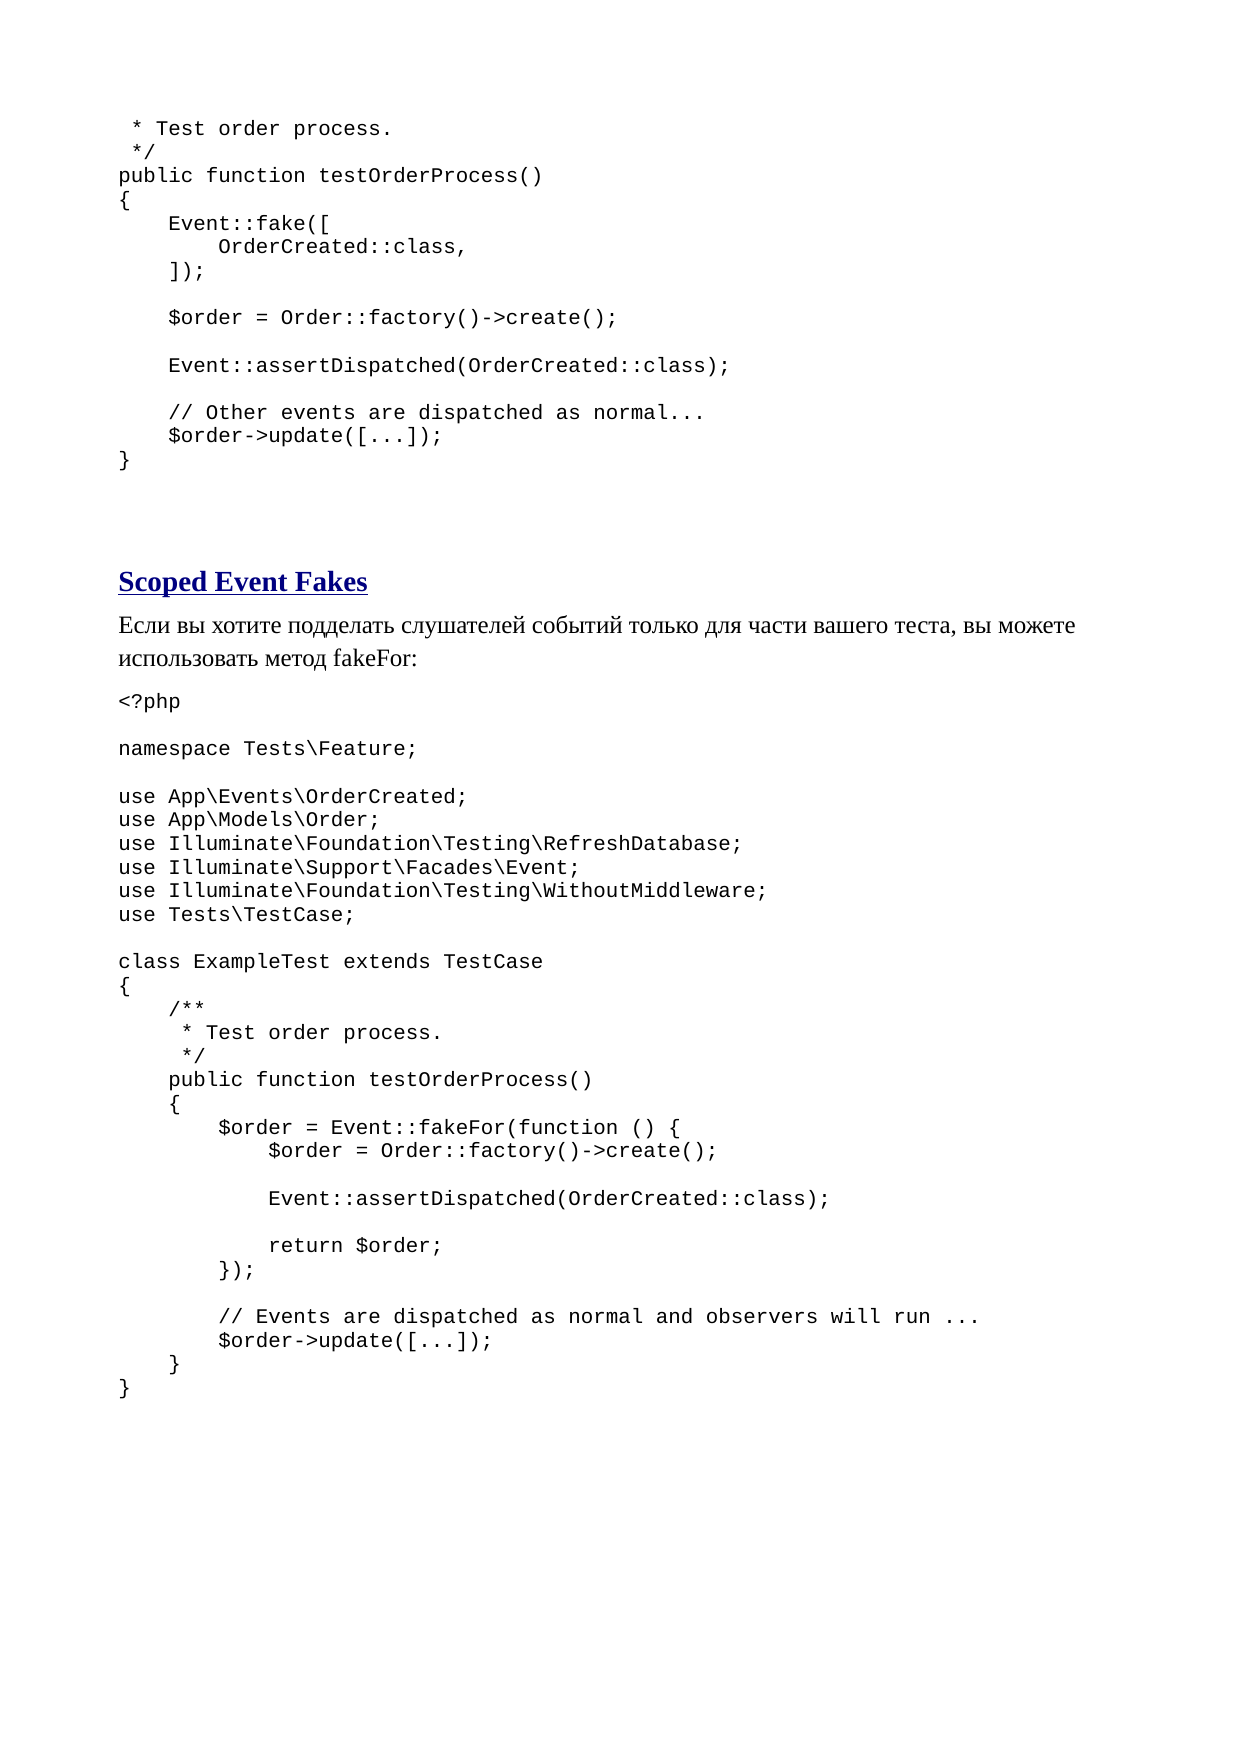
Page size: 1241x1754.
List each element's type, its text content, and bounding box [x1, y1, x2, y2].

text <?php [118, 691, 1122, 715]
text }); [118, 1259, 1122, 1282]
text // Events are dispatched as normal and observers will run ... [118, 1306, 1122, 1329]
text namespace Tests\Feature; [118, 738, 1122, 762]
text /** [118, 998, 1122, 1022]
text class ExampleTest extends TestCase [118, 951, 1122, 975]
text } [118, 449, 1122, 473]
text * Test order process. [118, 1022, 1122, 1046]
text $order = Order::factory()->create(); [118, 307, 1122, 331]
text use Illuminate\Foundation\Testing\WithoutMiddleware; [118, 880, 1122, 904]
text use Illuminate\Support\Facades\Event; [118, 857, 1122, 880]
text Если вы хотите подделать слушателей событий только для части вашего теста, вы можете использовать метод fakeFor: [118, 611, 1122, 672]
text */ [118, 142, 1122, 165]
text { [118, 975, 1122, 998]
subtitle Scoped Event Fakes [118, 564, 1122, 598]
text OrderCreated::class, [118, 236, 1122, 260]
text use App\Events\OrderCreated; [118, 786, 1122, 809]
text return $order; [118, 1235, 1122, 1259]
text use App\Models\Order; [118, 809, 1122, 833]
text use Tests\TestCase; [118, 904, 1122, 928]
text ]); [118, 260, 1122, 284]
text $order->update([...]); [118, 426, 1122, 449]
text } [118, 1353, 1122, 1377]
text Event::assertDispatched(OrderCreated::class); [118, 354, 1122, 378]
text Event::assertDispatched(OrderCreated::class); [118, 1188, 1122, 1211]
text $order = Event::fakeFor(function () { [118, 1117, 1122, 1140]
text $order = Order::factory()->create(); [118, 1140, 1122, 1164]
text { [118, 189, 1122, 213]
text use Illuminate\Foundation\Testing\RefreshDatabase; [118, 833, 1122, 857]
text } [118, 1377, 1122, 1401]
text public function testOrderProcess() [118, 165, 1122, 189]
text // Other events are dispatched as normal... [118, 402, 1122, 426]
text public function testOrderProcess() [118, 1069, 1122, 1093]
text Event::fake([ [118, 213, 1122, 236]
text { [118, 1093, 1122, 1117]
text $order->update([...]); [118, 1329, 1122, 1353]
text * Test order process. [118, 118, 1122, 142]
text */ [118, 1046, 1122, 1069]
